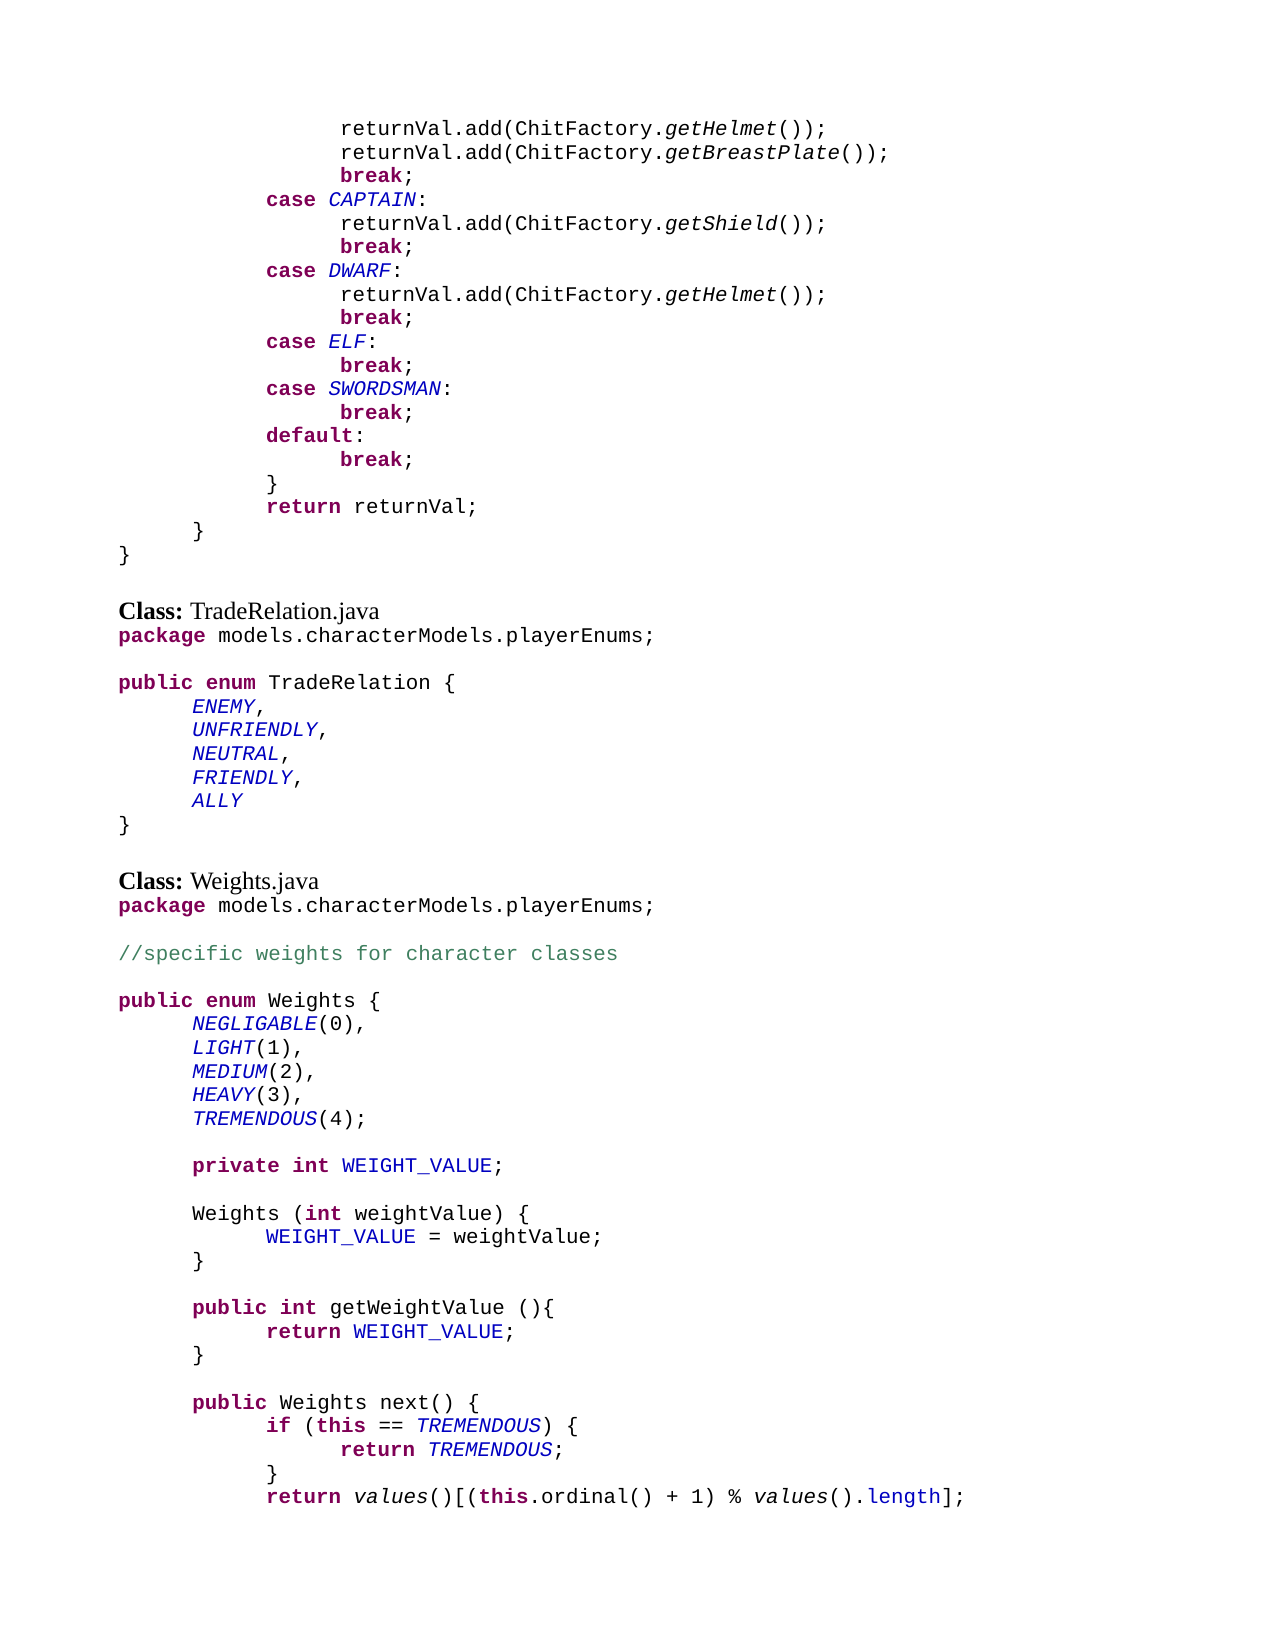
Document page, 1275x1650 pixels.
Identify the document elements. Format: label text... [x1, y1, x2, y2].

text break; [118, 307, 1157, 331]
text default: [118, 426, 1157, 449]
text public enum Weights { [118, 990, 1157, 1013]
text } [118, 1250, 1157, 1273]
text WEIGHT_VALUE = weightValue; [118, 1226, 1157, 1250]
text package models.characterModels.playerEnums; [118, 625, 1157, 648]
text UNFRIENDLY, [118, 719, 1157, 743]
text public Weights next() { [118, 1392, 1157, 1415]
text Class: Weights.java [118, 866, 1157, 895]
text Weights (int weightValue) { [118, 1203, 1157, 1226]
text NEGLIGABLE(0), [118, 1013, 1157, 1037]
text break; [118, 165, 1157, 189]
text case ELF: [118, 331, 1157, 354]
text ENEMY, [118, 696, 1157, 719]
text public enum TradeRelation { [118, 672, 1157, 696]
text private int WEIGHT_VALUE; [118, 1155, 1157, 1179]
text returnVal.add(ChitFactory.getHelmet()); [118, 284, 1157, 307]
text return values()[(this.ordinal() + 1) % values().length]; [118, 1486, 1157, 1510]
text } [118, 520, 1157, 544]
text break; [118, 236, 1157, 260]
text FRIENDLY, [118, 767, 1157, 790]
text TREMENDOUS(4); [118, 1108, 1157, 1132]
text returnVal.add(ChitFactory.getBreastPlate()); [118, 142, 1157, 165]
text break; [118, 402, 1157, 426]
text } [118, 473, 1157, 496]
text return WEIGHT_VALUE; [118, 1321, 1157, 1344]
text if (this == TREMENDOUS) { [118, 1415, 1157, 1439]
text returnVal.add(ChitFactory.getShield()); [118, 213, 1157, 236]
text NEUTRAL, [118, 743, 1157, 767]
text case DWARF: [118, 260, 1157, 284]
text ALLY [118, 790, 1157, 814]
text } [118, 1344, 1157, 1368]
text LIGHT(1), [118, 1037, 1157, 1061]
text Class: TradeRelation.java [118, 596, 1157, 625]
text return returnVal; [118, 496, 1157, 520]
text case SWORDSMAN: [118, 378, 1157, 402]
text break; [118, 449, 1157, 473]
text package models.characterModels.playerEnums; [118, 895, 1157, 919]
text public int getWeightValue (){ [118, 1297, 1157, 1321]
text //specific weights for character classes [118, 942, 1157, 966]
text break; [118, 354, 1157, 378]
text MEDIUM(2), [118, 1061, 1157, 1084]
text return TREMENDOUS; [118, 1439, 1157, 1463]
text } [118, 544, 1157, 567]
text } [118, 814, 1157, 838]
text returnVal.add(ChitFactory.getHelmet()); [118, 118, 1157, 142]
text } [118, 1463, 1157, 1486]
text case CAPTAIN: [118, 189, 1157, 213]
text HEAVY(3), [118, 1084, 1157, 1108]
